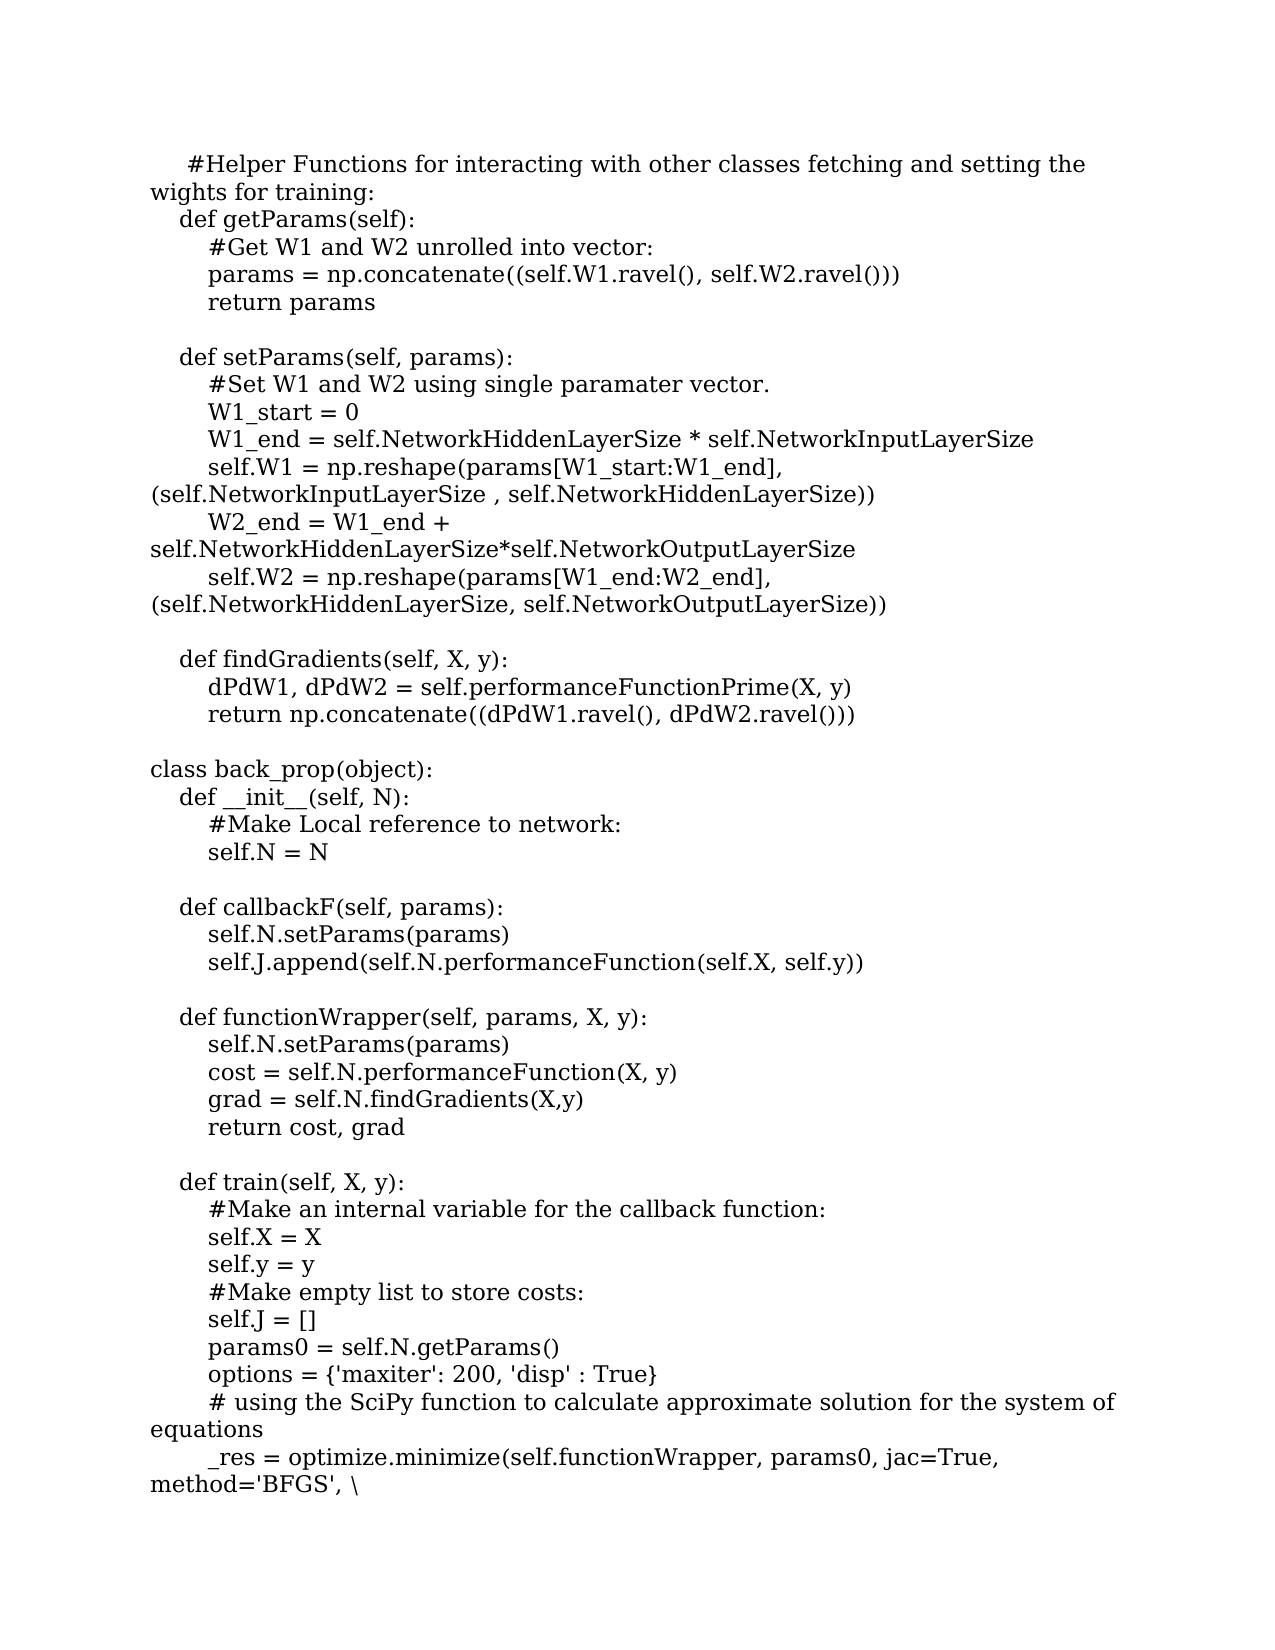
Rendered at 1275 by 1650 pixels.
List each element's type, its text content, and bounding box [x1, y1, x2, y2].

text self.y = y [150, 1250, 1125, 1277]
text #Make empty list to store costs: [150, 1277, 1125, 1305]
text self.N = N [150, 837, 1125, 865]
text #Helper Functions for interacting with other classes fetching and setting the wights for training: [150, 150, 1125, 205]
text dPdW1, dPdW2 = self.performanceFunctionPrime(X, y) [150, 672, 1125, 700]
text #Get W1 and W2 unrolled into vector: [150, 232, 1125, 260]
text return np.concatenate((dPdW1.ravel(), dPdW2.ravel())) [150, 700, 1125, 727]
text def getParams(self): [150, 205, 1125, 232]
text def findGradients(self, X, y): [150, 645, 1125, 672]
text self.W1 = np.reshape(params[W1_start:W1_end], (self.NetworkInputLayerSize , self.NetworkHiddenLayerSize)) [150, 452, 1125, 507]
text params0 = self.N.getParams() [150, 1332, 1125, 1360]
text #Set W1 and W2 using single paramater vector. [150, 370, 1125, 397]
text _res = optimize.minimize(self.functionWrapper, params0, jac=True, method='BFGS', \ [150, 1442, 1125, 1497]
text params = np.concatenate((self.W1.ravel(), self.W2.ravel())) [150, 260, 1125, 287]
text def train(self, X, y): [150, 1167, 1125, 1195]
text self.N.setParams(params) [150, 920, 1125, 947]
text self.J.append(self.N.performanceFunction(self.X, self.y)) [150, 947, 1125, 975]
text def __init__(self, N): [150, 782, 1125, 810]
text self.N.setParams(params) [150, 1030, 1125, 1057]
text def callbackF(self, params): [150, 892, 1125, 920]
text def functionWrapper(self, params, X, y): [150, 1002, 1125, 1030]
text self.J = [] [150, 1305, 1125, 1332]
text grad = self.N.findGradients(X,y) [150, 1085, 1125, 1112]
text #Make an internal variable for the callback function: [150, 1195, 1125, 1222]
text W1_end = self.NetworkHiddenLayerSize * self.NetworkInputLayerSize [150, 425, 1125, 452]
text options = {'maxiter': 200, 'disp' : True} [150, 1360, 1125, 1387]
text cost = self.N.performanceFunction(X, y) [150, 1057, 1125, 1085]
text return cost, grad [150, 1112, 1125, 1140]
text #Make Local reference to network: [150, 810, 1125, 837]
text self.W2 = np.reshape(params[W1_end:W2_end], (self.NetworkHiddenLayerSize, self.NetworkOutputLayerSize)) [150, 562, 1125, 617]
text return params [150, 287, 1125, 315]
text W1_start = 0 [150, 397, 1125, 425]
text def setParams(self, params): [150, 342, 1125, 370]
text # using the SciPy function to calculate approximate solution for the system of equations [150, 1387, 1125, 1442]
text W2_end = W1_end + self.NetworkHiddenLayerSize*self.NetworkOutputLayerSize [150, 507, 1125, 562]
text self.X = X [150, 1222, 1125, 1250]
text class back_prop(object): [150, 755, 1125, 782]
